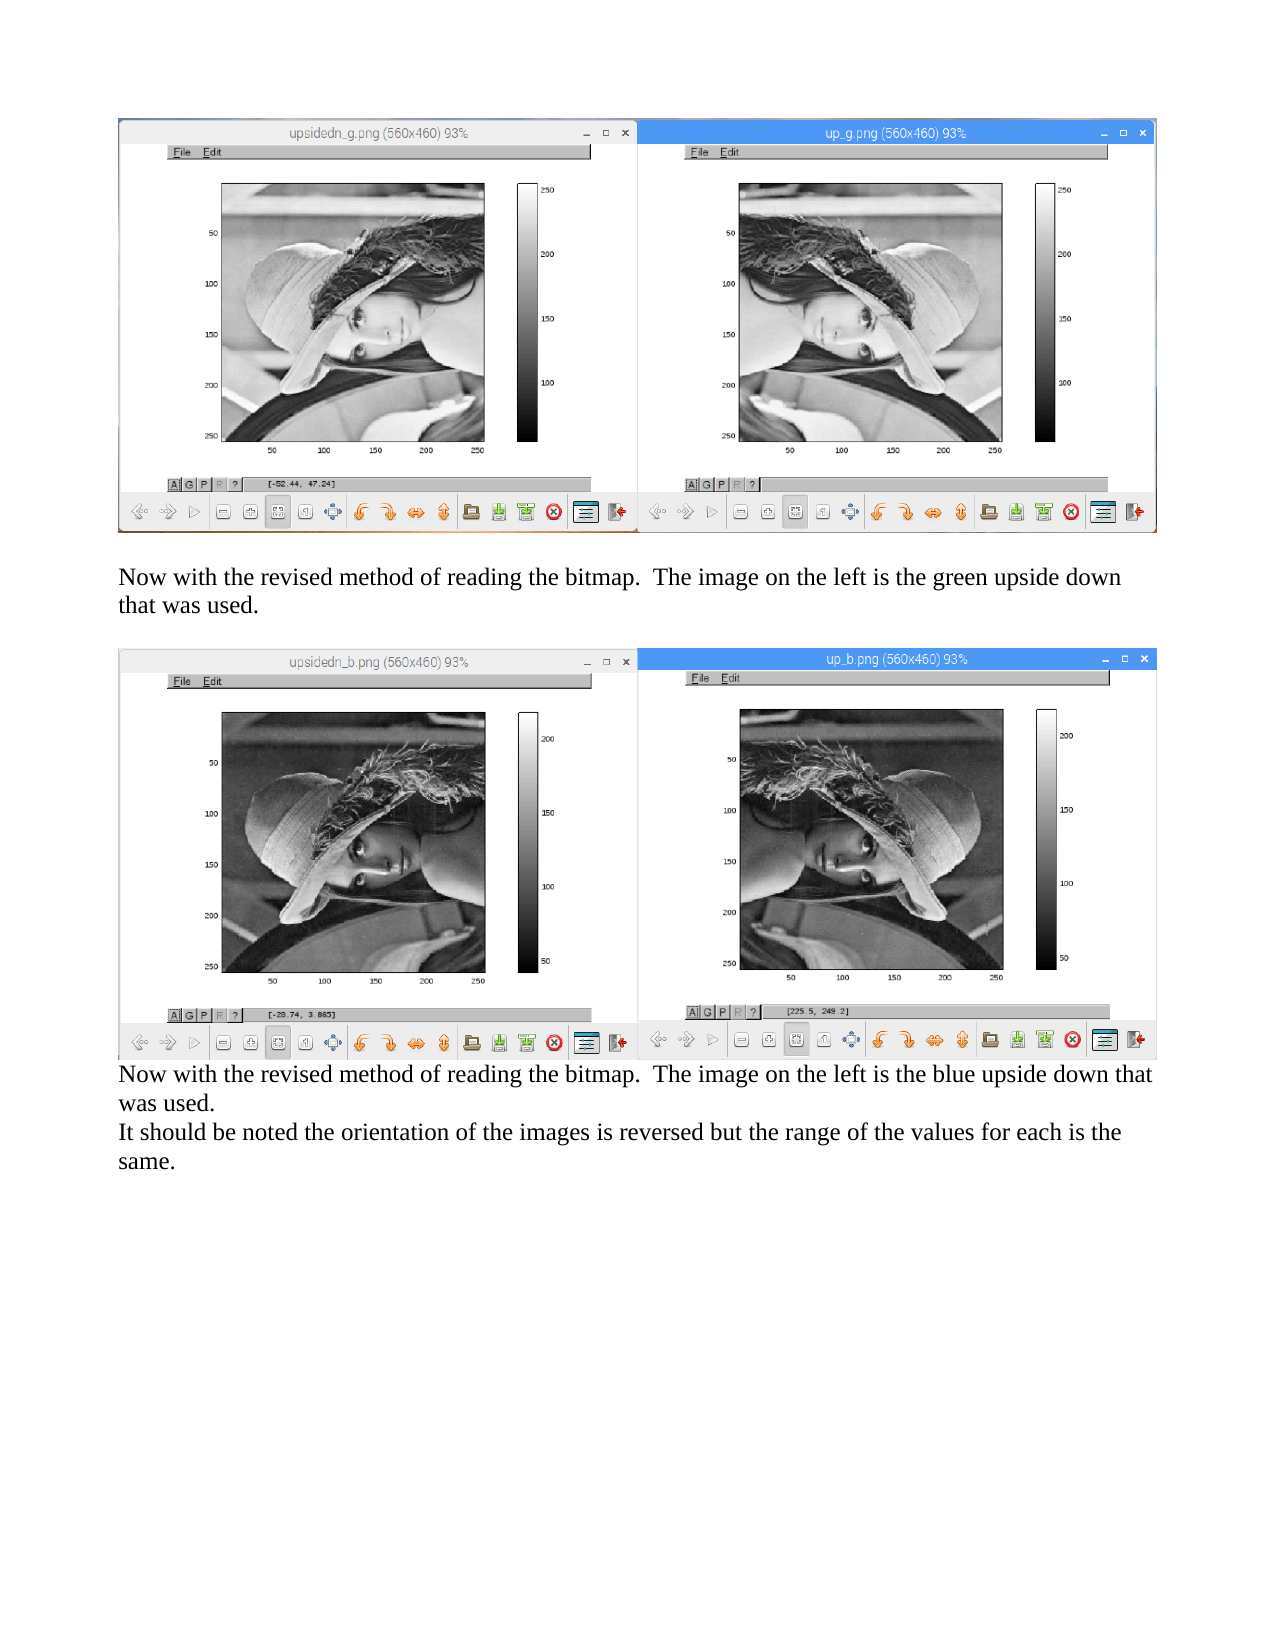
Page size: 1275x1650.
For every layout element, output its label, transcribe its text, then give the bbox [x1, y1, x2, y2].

text Now with the revised method of reading the bitmap. The image on the left is the blue upside down that was used. [118, 1060, 1157, 1117]
text Now with the revised method of reading the bitmap. The image on the left is the green upside down that was used. [118, 562, 1157, 619]
text same. [118, 1146, 1157, 1174]
picture [118, 118, 1157, 533]
picture [118, 648, 1157, 1060]
text It should be noted the orientation of the images is reversed but the range of the values for each is the [118, 1117, 1157, 1146]
